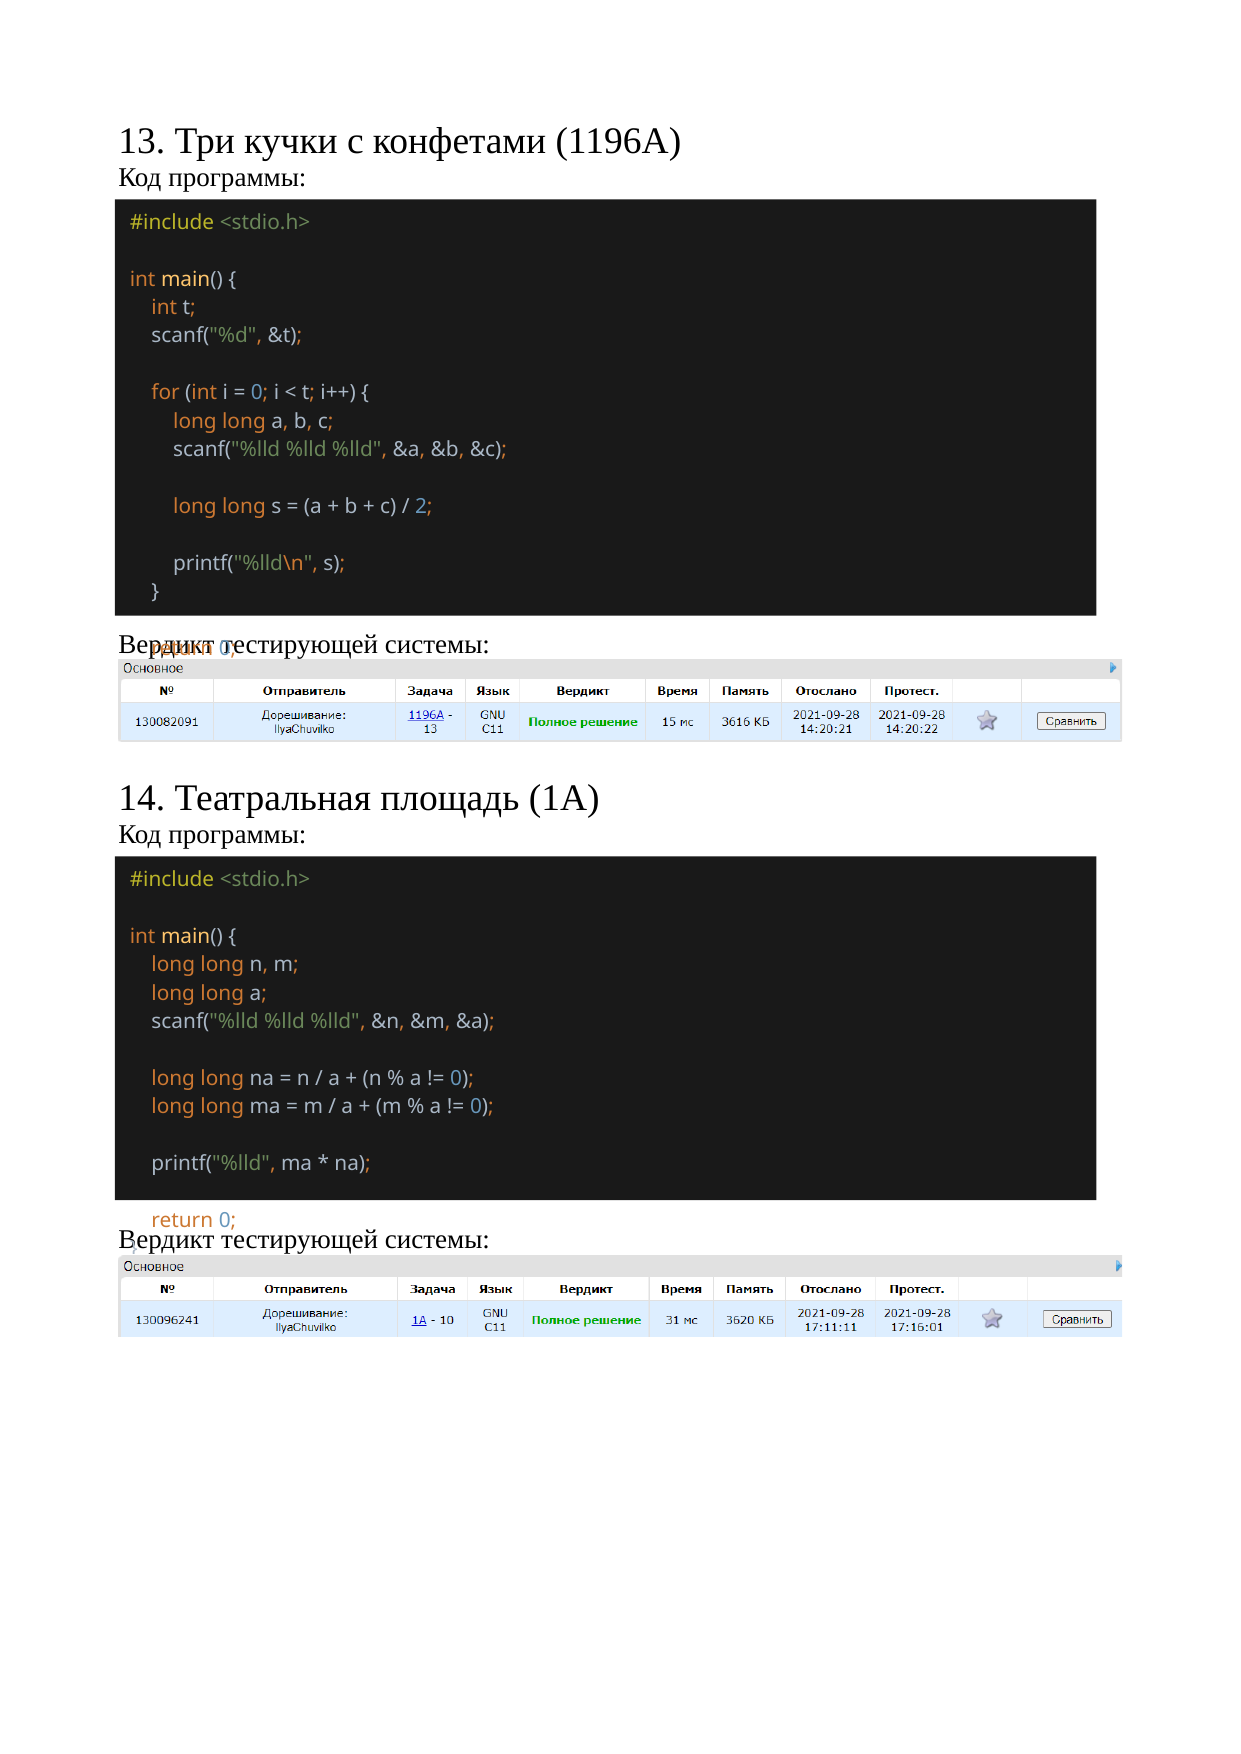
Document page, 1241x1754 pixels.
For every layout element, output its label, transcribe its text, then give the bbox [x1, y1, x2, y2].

text 13. Три кучки с конфетами (1196A) [118, 118, 1122, 161]
text Код программы: [118, 161, 1122, 192]
text Код программы: [118, 818, 1122, 849]
picture [118, 1254, 1123, 1337]
picture [118, 659, 1123, 745]
text Вердикт тестирующей системы: [118, 628, 1122, 659]
text 14. Театральная площадь (1A) [118, 775, 1122, 818]
text Вердикт тестирующей системы: [118, 1223, 1122, 1254]
